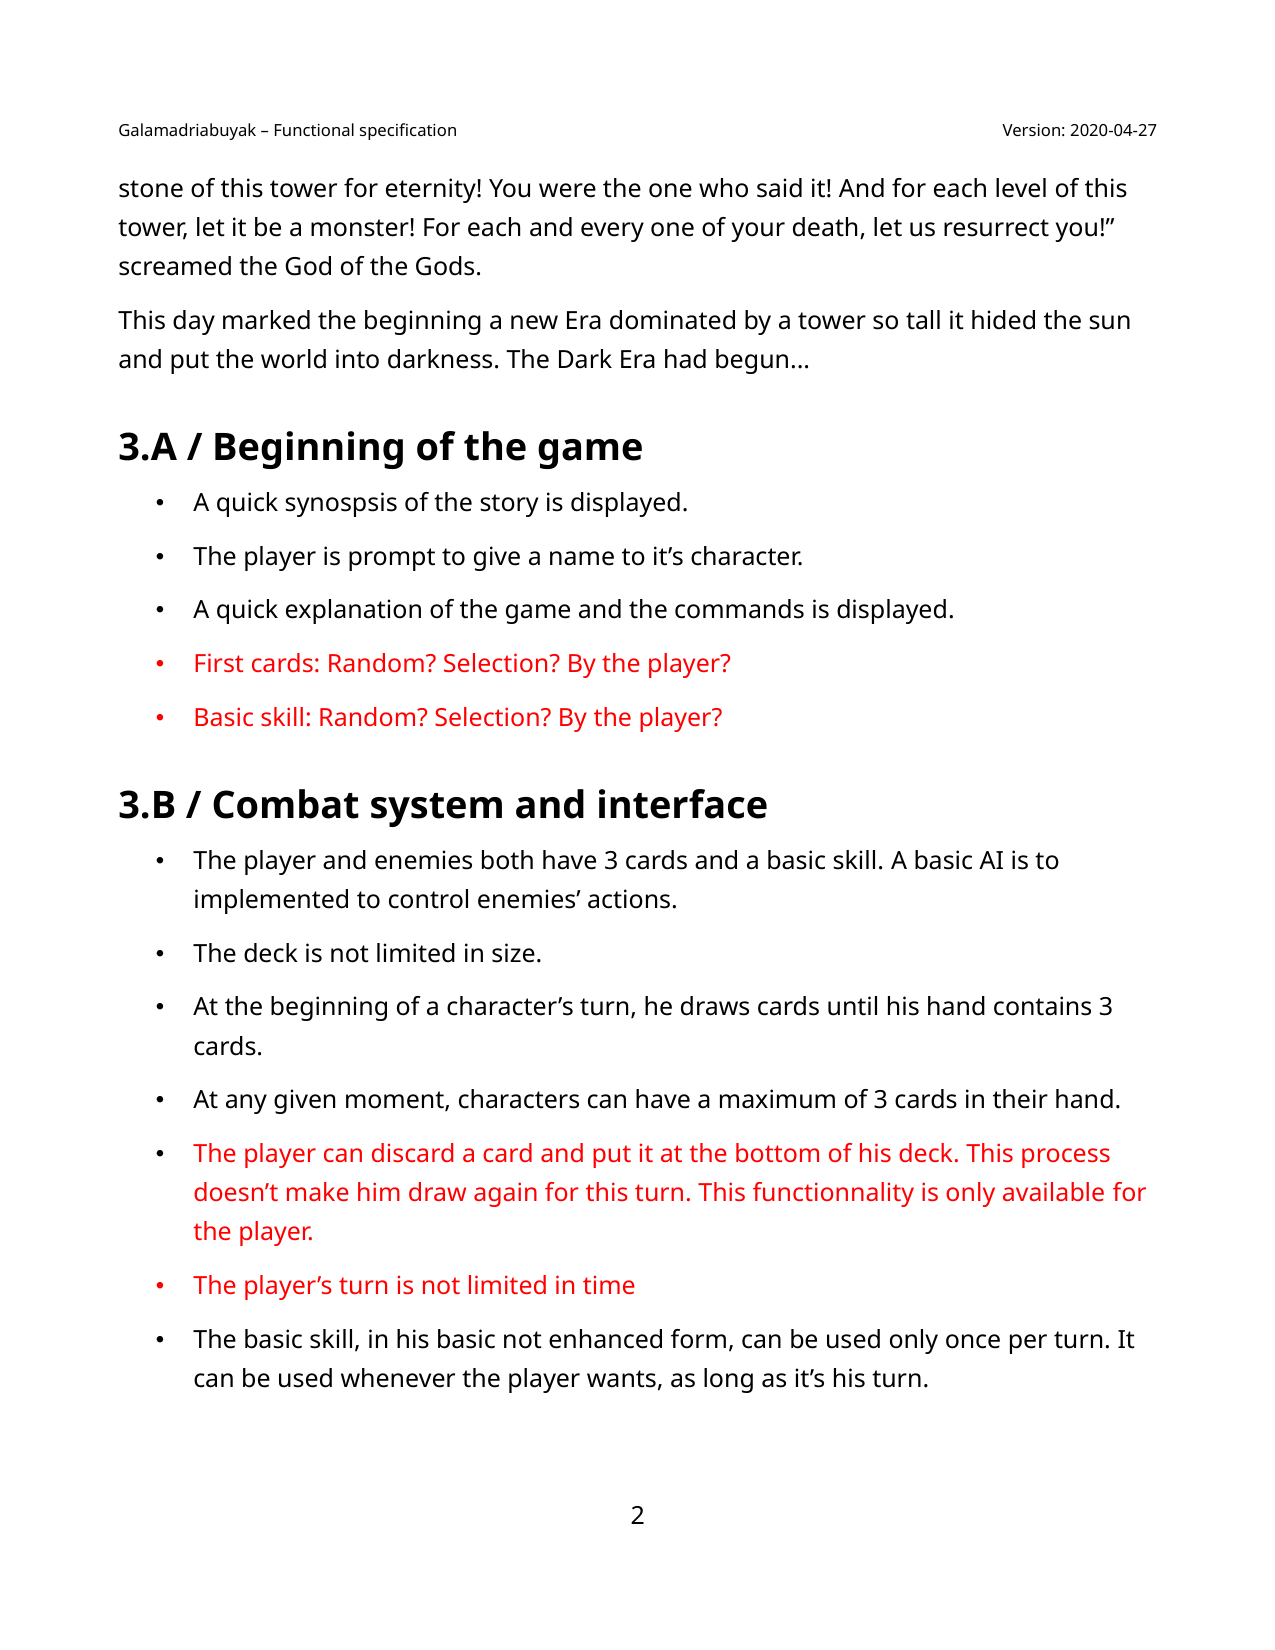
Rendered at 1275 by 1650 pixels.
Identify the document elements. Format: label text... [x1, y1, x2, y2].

text stone of this tower for eternity! You were the one who said it! And for each level of this tower, let it be a monster! For each and every one of your death, let us resurrect you!” screamed the God of the Gods. [118, 170, 1157, 283]
list The player can discard a card and put it at the bottom of his deck. This process doesn’t make him draw again for this turn. This functionnality is only available for the player. [156, 1136, 1157, 1248]
list Basic skill: Random? Selection? By the player? [156, 699, 1157, 733]
list A quick explanation of the game and the commands is displayed. [156, 592, 1157, 626]
list The basic skill, in his basic not enhanced form, can be used only once per turn. It can be used whenever the player wants, as long as it’s his turn. [156, 1322, 1157, 1395]
list First cards: Random? Selection? By the player? [156, 646, 1157, 680]
subtitle 3.A / Beginning of the game [118, 420, 1157, 472]
list A quick synospsis of the story is displayed. [156, 484, 1157, 518]
list The player is prompt to give a name to it’s character. [156, 538, 1157, 572]
list At any given moment, characters can have a maximum of 3 cards in their hand. [156, 1082, 1157, 1116]
list The deck is not limited in size. [156, 935, 1157, 969]
list The player and enemies both have 3 cards and a basic skill. A basic AI is to implemented to control enemies’ actions. [156, 842, 1157, 916]
text This day marked the beginning a new Era dominated by a tower so tall it hided the sun and put the world into darkness. The Dark Era had begun... [118, 302, 1157, 376]
list The player’s turn is not limited in time [156, 1268, 1157, 1302]
list At the beginning of a character’s turn, he draws cards until his hand contains 3 cards. [156, 989, 1157, 1062]
subtitle 3.B / Combat system and interface [118, 778, 1157, 830]
